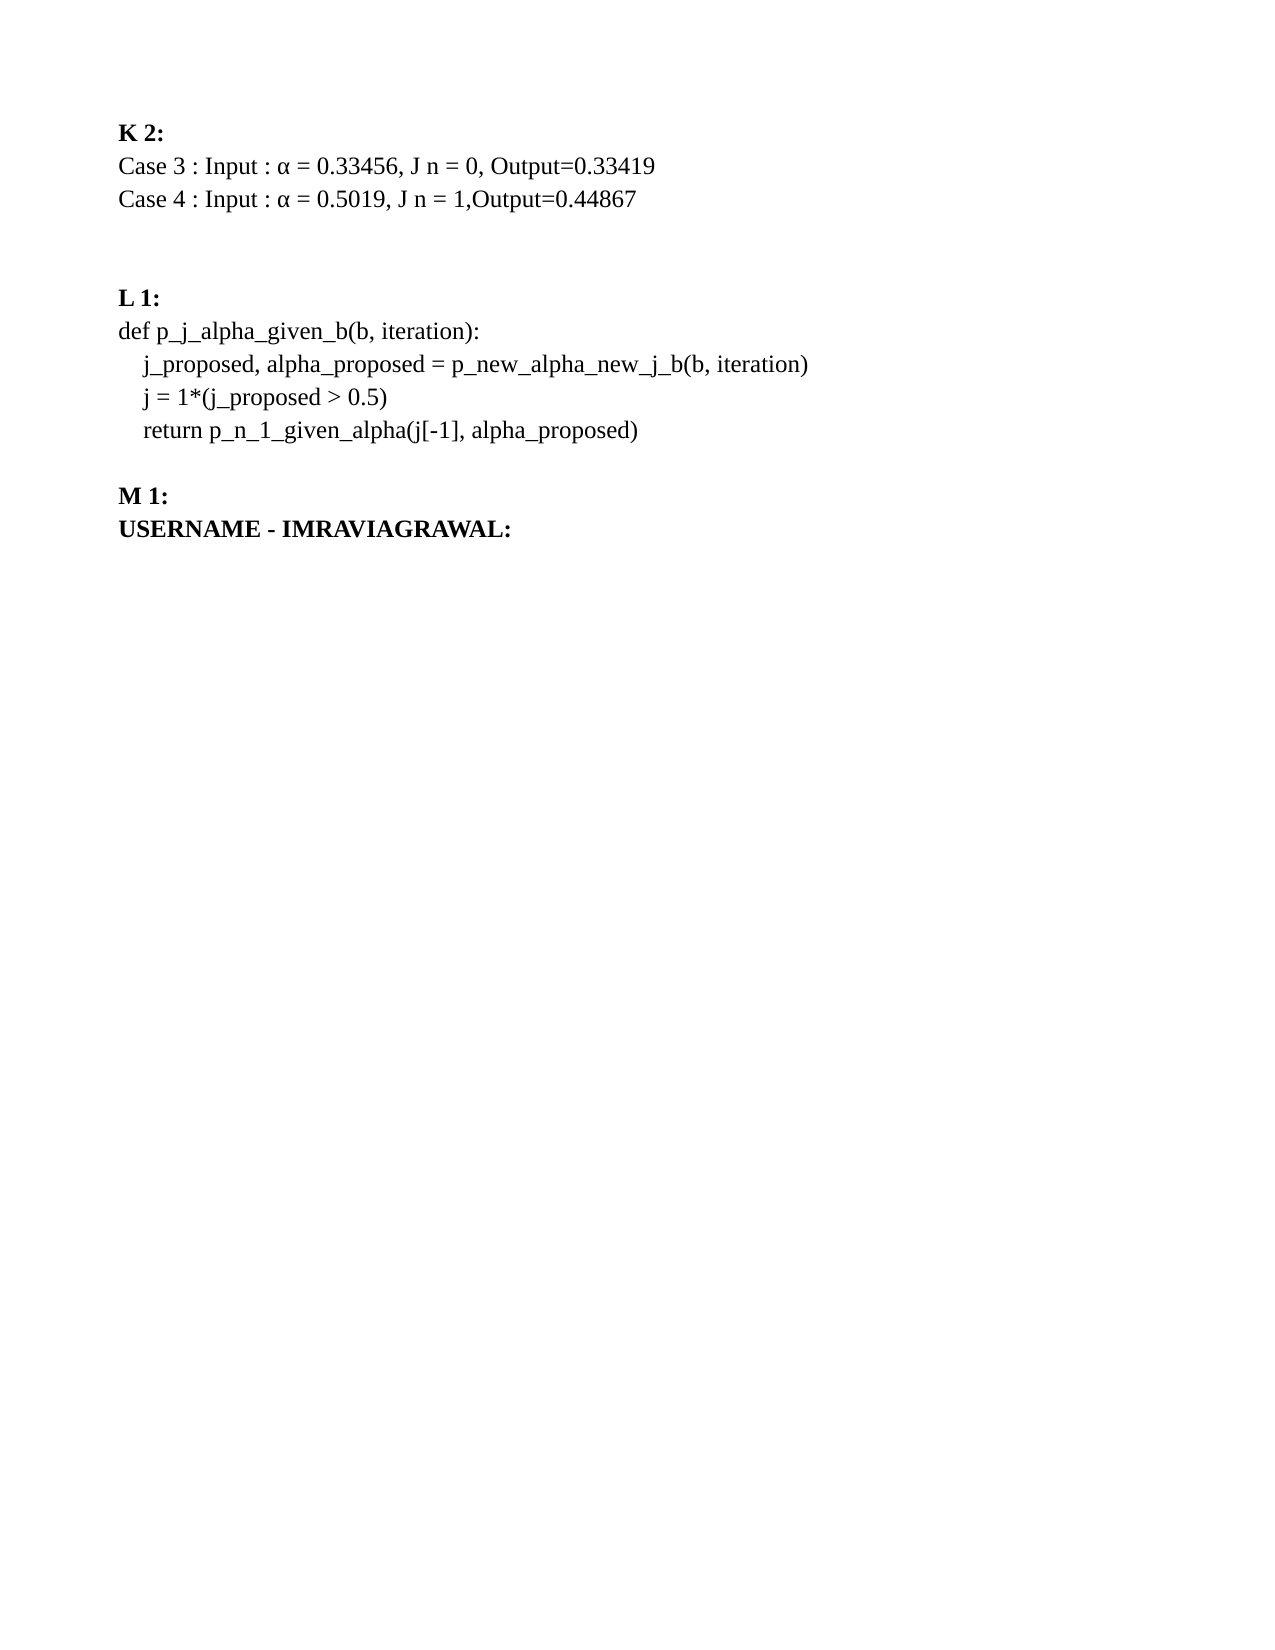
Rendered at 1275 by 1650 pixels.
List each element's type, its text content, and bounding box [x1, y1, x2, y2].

text def p_j_alpha_given_b(b, iteration): [118, 316, 1157, 345]
text j_proposed, alpha_proposed = p_new_alpha_new_j_b(b, iteration) [118, 349, 1157, 378]
text K 2: [118, 118, 1157, 147]
text j = 1*(j_proposed > 0.5) [118, 382, 1157, 411]
text Case 3 : Input : α = 0.33456, J n = 0, Output=0.33419 [118, 151, 1157, 180]
text M 1: [118, 481, 1157, 510]
text return p_n_1_given_alpha(j[-1], alpha_proposed) [118, 415, 1157, 444]
text Case 4 : Input : α = 0.5019, J n = 1,Output=0.44867 [118, 184, 1157, 213]
text USERNAME - IMRAVIAGRAWAL: [118, 514, 1157, 543]
text L 1: [118, 283, 1157, 312]
